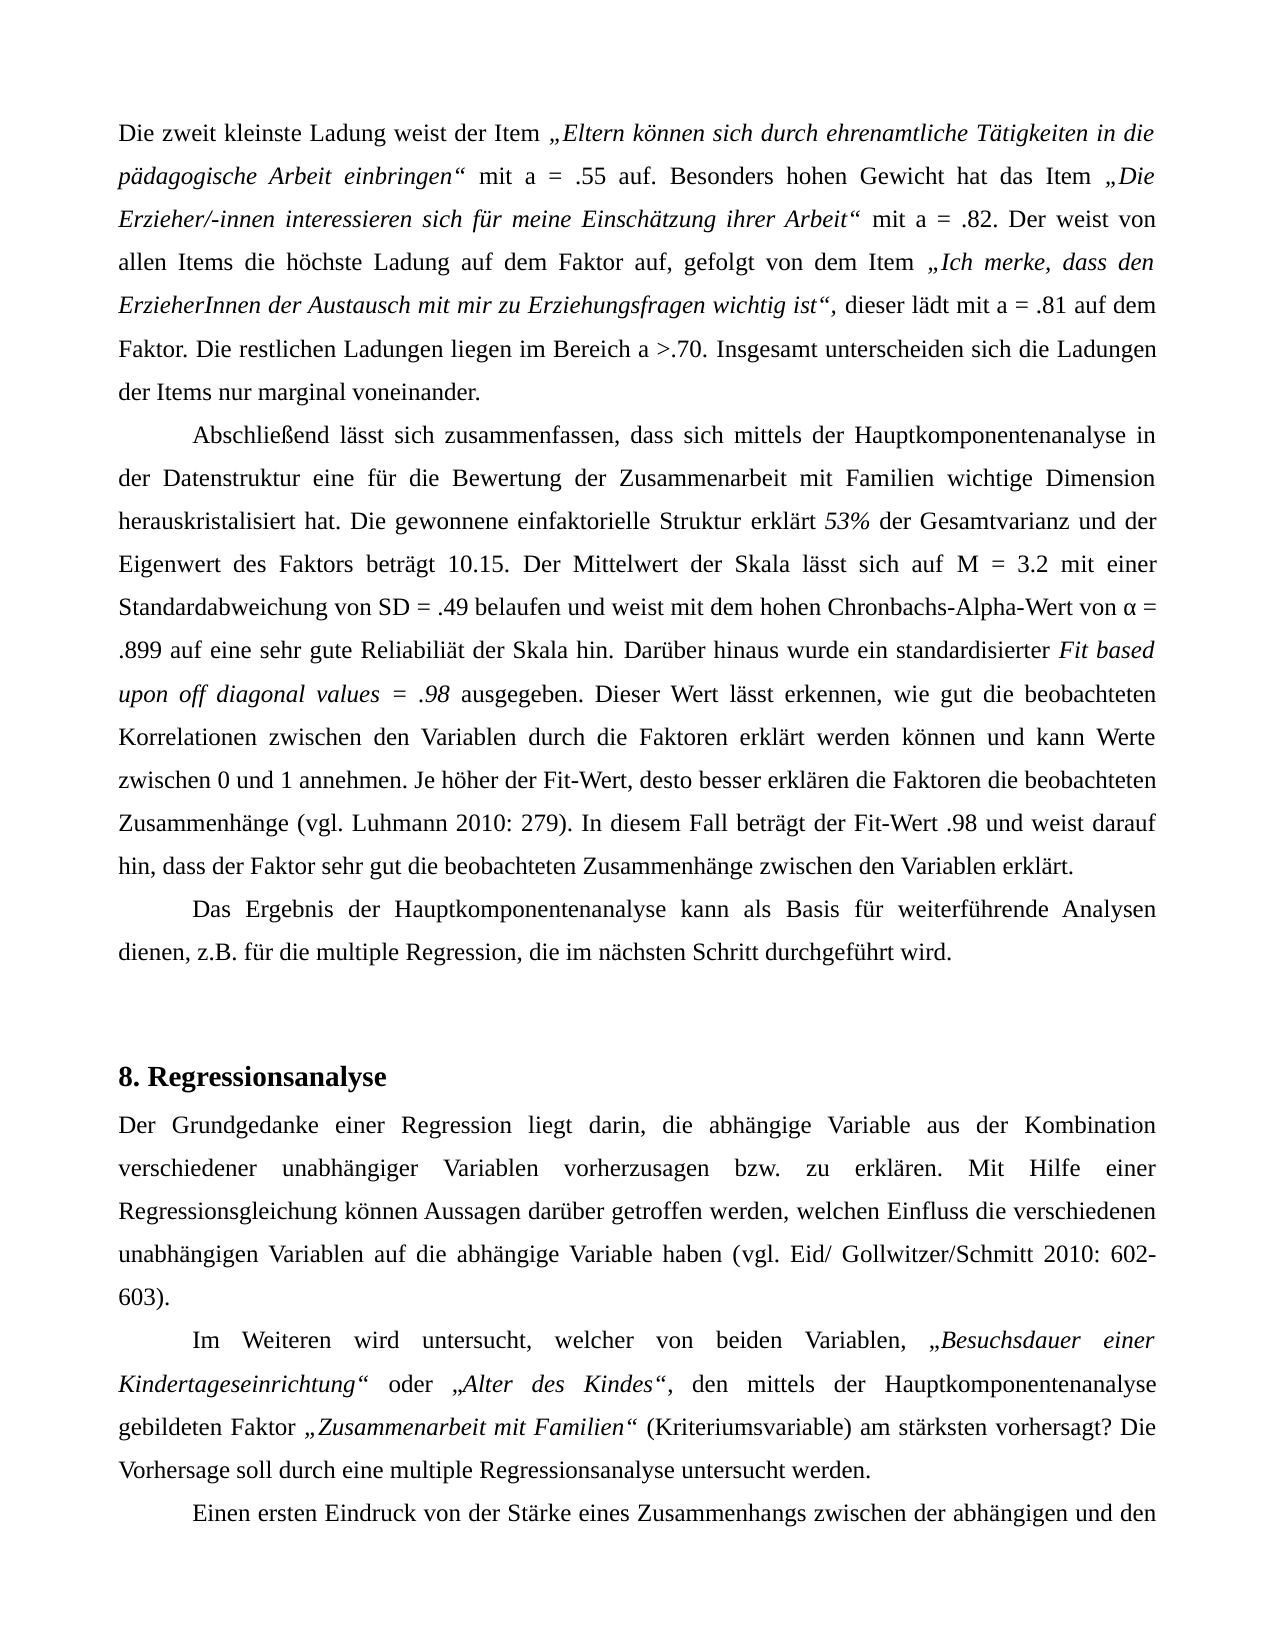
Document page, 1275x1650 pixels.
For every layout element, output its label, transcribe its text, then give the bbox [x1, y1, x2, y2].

text Das Ergebnis der Hauptkomponentenanalyse kann als Basis für weiterführende Analysen dienen, z.B. für die multiple Regression, die im nächsten Schritt durchgeführt wird. [118, 894, 1157, 966]
text Im Weiteren wird untersucht, welcher von beiden Variablen, „Besuchsdauer einer Kindertageseinrichtung“ oder „Alter des Kindes“, den mittels der Hauptkomponentenanalyse gebildeten Faktor „Zusammenarbeit mit Familien“ (Kriteriumsvariable) am stärksten vorhersagt? Die Vorhersage soll durch eine multiple Regressionsanalyse untersucht werden. [118, 1326, 1157, 1484]
text Abschließend lässt sich zusammenfassen, dass sich mittels der Hauptkomponentenanalyse in der Datenstruktur eine für die Bewertung der Zusammenarbeit mit Familien wichtige Dimension herauskristalisiert hat. Die gewonnene einfaktorielle Struktur erklärt 53% der Gesamtvarianz und der Eigenwert des Faktors beträgt 10.15. Der Mittelwert der Skala lässt sich auf M = 3.2 mit einer Standardabweichung von SD = .49 belaufen und weist mit dem hohen Chronbachs-Alpha-Wert von α = .899 auf eine sehr gute Reliabiliät der Skala hin. Darüber hinaus wurde ein standardisierter Fit based upon off diagonal values = .98 ausgegeben. Dieser Wert lässt erkennen, wie gut die beobachteten Korrelationen zwischen den Variablen durch die Faktoren erklärt werden können und kann Werte zwischen 0 und 1 annehmen. Je höher der Fit-Wert, desto besser erklären die Faktoren die beobachteten Zusammenhänge (vgl. Luhmann 2010: 279). In diesem Fall beträgt der Fit-Wert .98 und weist darauf hin, dass der Faktor sehr gut die beobachteten Zusammenhänge zwischen den Variablen erklärt. [118, 420, 1157, 880]
text Der Grundgedanke einer Regression liegt darin, die abhängige Variable aus der Kombination verschiedener unabhängiger Variablen vorherzusagen bzw. zu erklären. Mit Hilfe einer Regressionsgleichung können Aussagen darüber getroffen werden, welchen Einfluss die verschiedenen unabhängigen Variablen auf die abhängige Variable haben (vgl. Eid/ Gollwitzer/Schmitt 2010: 602-603). [118, 1110, 1157, 1311]
text Einen ersten Eindruck von der Stärke eines Zusammenhangs zwischen der abhängigen und den [118, 1498, 1157, 1527]
text Die zweit kleinste Ladung weist der Item „Eltern können sich durch ehrenamtliche Tätigkeiten in die pädagogische Arbeit einbringen“ mit a = .55 auf. Besonders hohen Gewicht hat das Item „Die Erzieher/-innen interessieren sich für meine Einschätzung ihrer Arbeit“ mit a = .82. Der weist von allen Items die höchste Ladung auf dem Faktor auf, gefolgt von dem Item „Ich merke, dass den ErzieherInnen der Austausch mit mir zu Erziehungsfragen wichtig ist“, dieser lädt mit a = .81 auf dem Faktor. Die restlichen Ladungen liegen im Bereich a >.70. Insgesamt unterscheiden sich die Ladungen der Items nur marginal voneinander. [118, 118, 1157, 406]
text 8. Regressionsanalyse [118, 1059, 1157, 1093]
